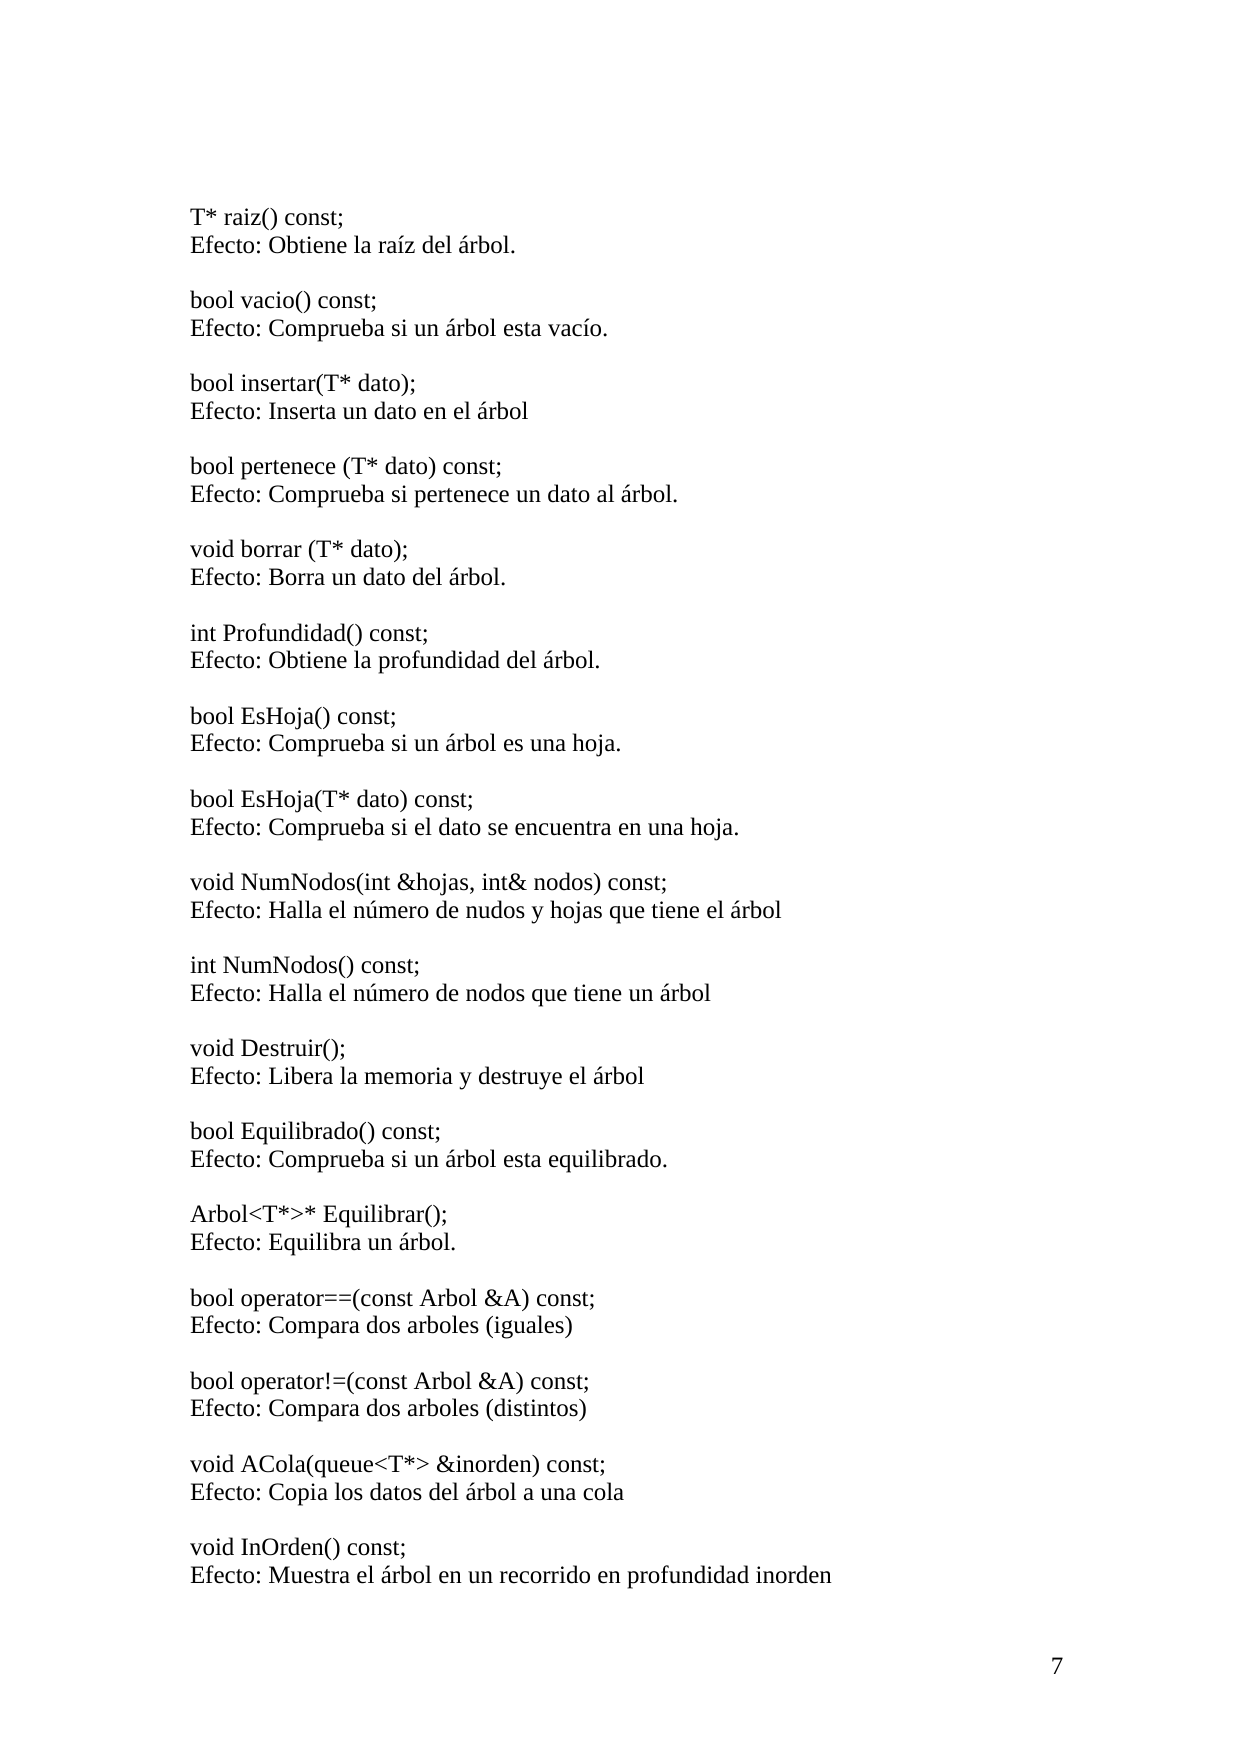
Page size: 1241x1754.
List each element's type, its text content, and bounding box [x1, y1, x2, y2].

text Efecto: Muestra el árbol en un recorrido en profundidad inorden [177, 1561, 1063, 1588]
text Efecto: Compara dos arboles (iguales) [177, 1311, 1063, 1339]
text Arbol<T*>* Equilibrar(); [177, 1201, 1063, 1228]
text Efecto: Comprueba si un árbol es una hoja. [177, 729, 1063, 757]
text bool operator!=(const Arbol &A) const; [177, 1367, 1063, 1394]
text bool pertenece (T* dato) const; [177, 452, 1063, 480]
text bool EsHoja(T* dato) const; [177, 785, 1063, 813]
text Efecto: Borra un dato del árbol. [177, 563, 1063, 591]
text bool Equilibrado() const; [177, 1117, 1063, 1145]
text Efecto: Obtiene la profundidad del árbol. [177, 646, 1063, 674]
text bool insertar(T* dato); [177, 369, 1063, 397]
text Efecto: Obtiene la raíz del árbol. [177, 231, 1063, 258]
text void borrar (T* dato); [177, 536, 1063, 563]
text int Profundidad() const; [177, 619, 1063, 646]
text Efecto: Halla el número de nudos y hojas que tiene el árbol [177, 896, 1063, 923]
text Efecto: Comprueba si un árbol esta equilibrado. [177, 1145, 1063, 1173]
text Efecto: Libera la memoria y destruye el árbol [177, 1062, 1063, 1090]
text bool vacio() const; [177, 286, 1063, 314]
text int NumNodos() const; [177, 951, 1063, 979]
text Efecto: Comprueba si el dato se encuentra en una hoja. [177, 813, 1063, 840]
text Efecto: Halla el número de nodos que tiene un árbol [177, 979, 1063, 1007]
text Efecto: Equilibra un árbol. [177, 1228, 1063, 1256]
text void InOrden() const; [177, 1533, 1063, 1561]
text Efecto: Comprueba si pertenece un dato al árbol. [177, 480, 1063, 508]
text bool EsHoja() const; [177, 702, 1063, 729]
text bool operator==(const Arbol &A) const; [177, 1284, 1063, 1311]
text Efecto: Copia los datos del árbol a una cola [177, 1478, 1063, 1505]
text Efecto: Compara dos arboles (distintos) [177, 1394, 1063, 1422]
text T* raiz() const; [177, 203, 1063, 231]
text void NumNodos(int &hojas, int& nodos) const; [177, 868, 1063, 896]
text void Destruir(); [177, 1034, 1063, 1062]
text void ACola(queue<T*> &inorden) const; [177, 1450, 1063, 1478]
text Efecto: Comprueba si un árbol esta vacío. [177, 314, 1063, 342]
text Efecto: Inserta un dato en el árbol [177, 397, 1063, 425]
